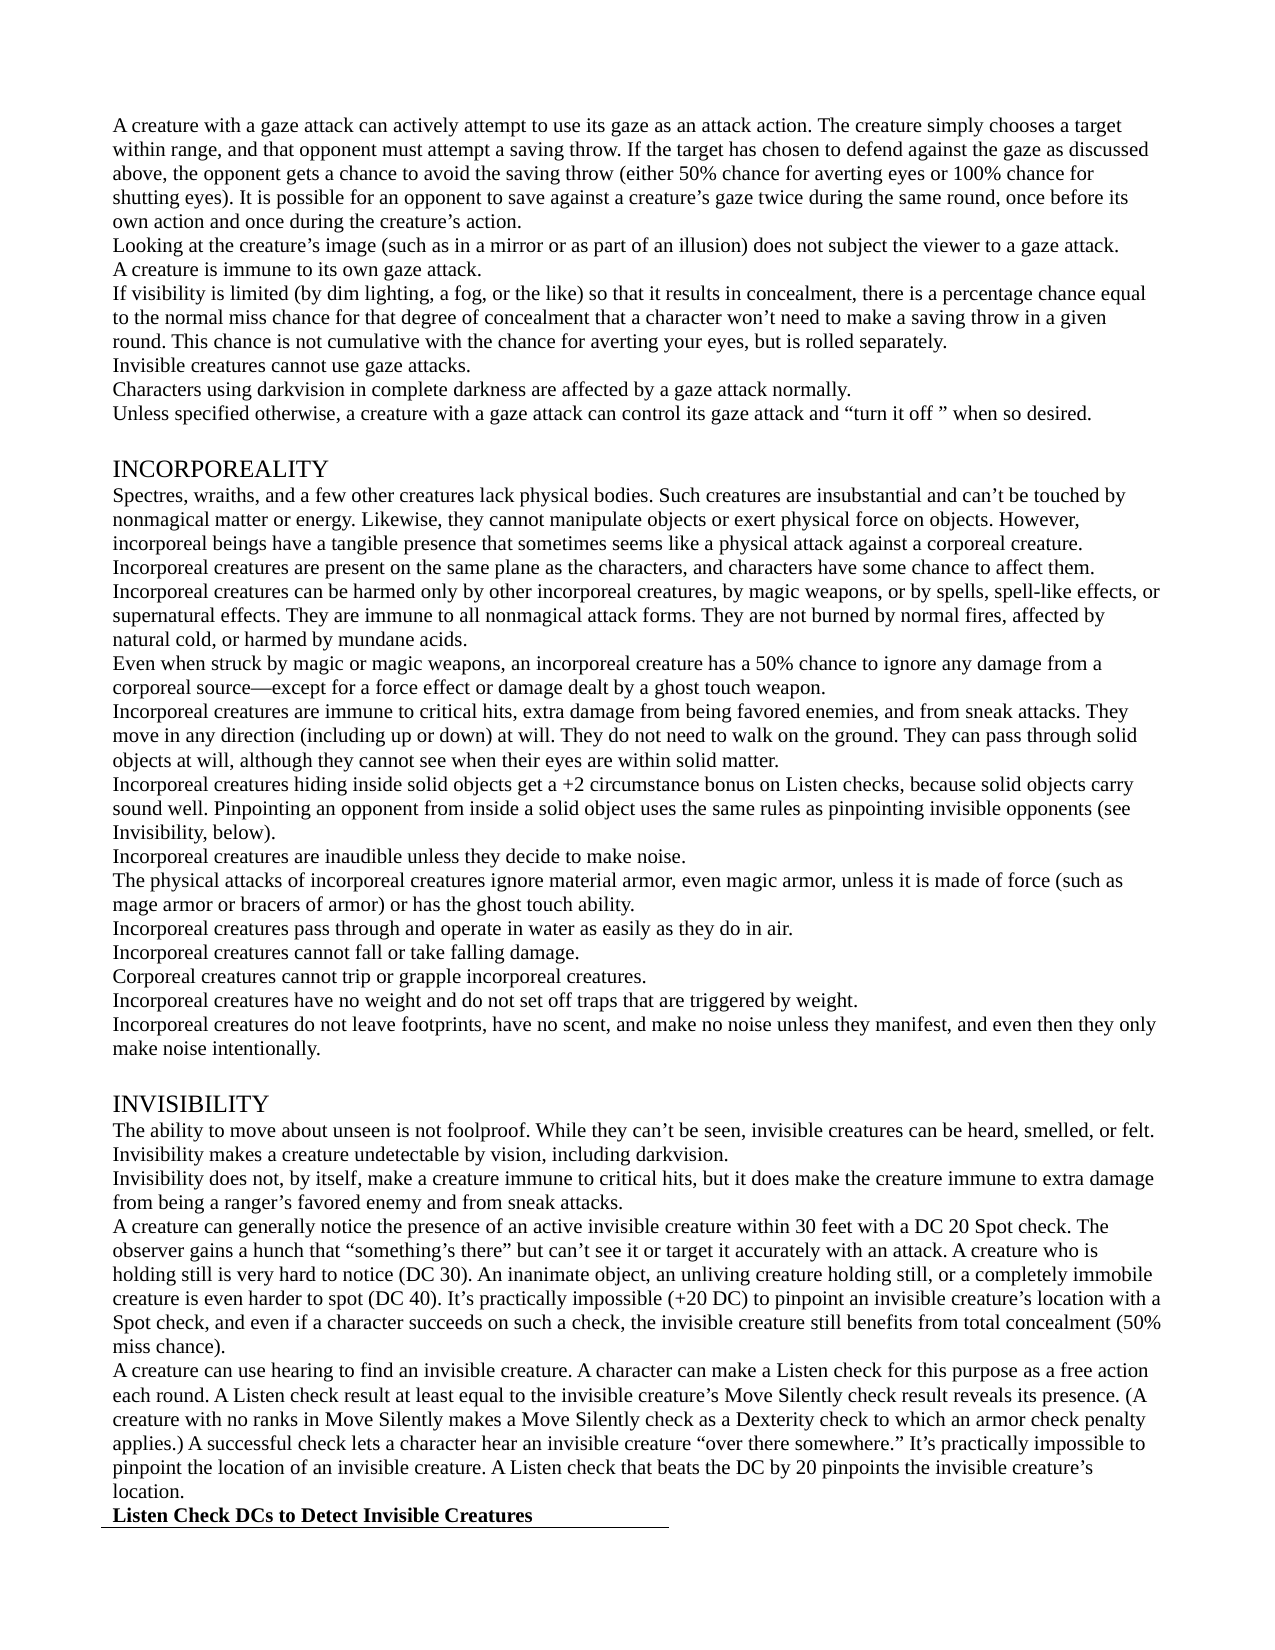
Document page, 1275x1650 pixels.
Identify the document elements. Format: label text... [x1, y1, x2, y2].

text Incorporeal creatures are inaudible unless they decide to make noise. [112, 844, 1162, 868]
text The ability to move about unseen is not foolproof. While they can’t be seen, invisible creatures can be heard, smelled, or felt. [112, 1118, 1162, 1142]
text Incorporeal creatures hiding inside solid objects get a +2 circumstance bonus on Listen checks, because solid objects carry sound well. Pinpointing an opponent from inside a solid object uses the same rules as pinpointing invisible opponents (see Invisibility, below). [112, 772, 1162, 844]
text Invisibility makes a creature undetectable by vision, including darkvision. [112, 1142, 1162, 1166]
text Looking at the creature’s image (such as in a mirror or as part of an illusion) does not subject the viewer to a gaze attack. [112, 233, 1162, 257]
text Invisible creatures cannot use gaze attacks. [112, 353, 1162, 377]
text Unless specified otherwise, a creature with a gaze attack can control its gaze attack and “turn it off ” when so desired. [112, 401, 1162, 425]
text A creature with a gaze attack can actively attempt to use its gaze as an attack action. The creature simply chooses a target within range, and that opponent must attempt a saving throw. If the target has chosen to defend against the gaze as discussed above, the opponent gets a chance to avoid the saving throw (either 50% chance for averting eyes or 100% chance for shutting eyes). It is possible for an opponent to save against a creature’s gaze twice during the same round, once before its own action and once during the creature’s action. [112, 112, 1162, 233]
text Incorporeal creatures are present on the same plane as the characters, and characters have some chance to affect them. [112, 555, 1162, 579]
text Invisibility does not, by itself, make a creature immune to critical hits, but it does make the creature immune to extra damage from being a ranger’s favored enemy and from sneak attacks. [112, 1166, 1162, 1214]
text INCORPOREALITY [112, 454, 1162, 483]
text Characters using darkvision in complete darkness are affected by a gaze attack normally. [112, 377, 1162, 401]
text Incorporeal creatures can be harmed only by other incorporeal creatures, by magic weapons, or by spells, spell-like effects, or supernatural effects. They are immune to all nonmagical attack forms. They are not burned by normal fires, affected by natural cold, or harmed by mundane acids. [112, 579, 1162, 651]
text Even when struck by magic or magic weapons, an incorporeal creature has a 50% chance to ignore any damage from a corporeal source—except for a force effect or damage dealt by a ghost touch weapon. [112, 651, 1162, 699]
text Incorporeal creatures cannot fall or take falling damage. [112, 940, 1162, 964]
text The physical attacks of incorporeal creatures ignore material armor, even magic armor, unless it is made of force (such as mage armor or bracers of armor) or has the ghost touch ability. [112, 868, 1162, 916]
text INVISIBILITY [112, 1089, 1162, 1118]
text A creature can use hearing to find an invisible creature. A character can make a Listen check for this purpose as a free action each round. A Listen check result at least equal to the invisible creature’s Move Silently check result reveals its presence. (A creature with no ranks in Move Silently makes a Move Silently check as a Dexterity check to which an armor check penalty applies.) A successful check lets a character hear an invisible creature “over there somewhere.” It’s practically impossible to pinpoint the location of an invisible creature. A Listen check that beats the DC by 20 pinpoints the invisible creature’s location. [112, 1358, 1162, 1503]
text Corporeal creatures cannot trip or grapple incorporeal creatures. [112, 964, 1162, 988]
text A creature can generally notice the presence of an active invisible creature within 30 feet with a DC 20 Spot check. The observer gains a hunch that “something’s there” but can’t see it or target it accurately with an attack. A creature who is holding still is very hard to notice (DC 30). An inanimate object, an unliving creature holding still, or a completely immobile creature is even harder to spot (DC 40). It’s practically impossible (+20 DC) to pinpoint an invisible creature’s location with a Spot check, and even if a character succeeds on such a check, the invisible creature still benefits from total concealment (50% miss chance). [112, 1214, 1162, 1358]
table_header Listen Check DCs to Detect Invisible Creatures [101, 1503, 669, 1527]
text Incorporeal creatures are immune to critical hits, extra damage from being favored enemies, and from sneak attacks. They move in any direction (including up or down) at will. They do not need to walk on the ground. They can pass through solid objects at will, although they cannot see when their eyes are within solid matter. [112, 699, 1162, 772]
text Incorporeal creatures have no weight and do not set off traps that are triggered by weight. [112, 988, 1162, 1012]
text A creature is immune to its own gaze attack. [112, 257, 1162, 281]
text Incorporeal creatures pass through and operate in water as easily as they do in air. [112, 916, 1162, 940]
text Incorporeal creatures do not leave footprints, have no scent, and make no noise unless they manifest, and even then they only make noise intentionally. [112, 1012, 1162, 1060]
text If visibility is limited (by dim lighting, a fog, or the like) so that it results in concealment, there is a percentage chance equal to the normal miss chance for that degree of concealment that a character won’t need to make a saving throw in a given round. This chance is not cumulative with the chance for averting your eyes, but is rolled separately. [112, 281, 1162, 353]
text Spectres, wraiths, and a few other creatures lack physical bodies. Such creatures are insubstantial and can’t be touched by nonmagical matter or energy. Likewise, they cannot manipulate objects or exert physical force on objects. However, incorporeal beings have a tangible presence that sometimes seems like a physical attack against a corporeal creature. [112, 483, 1162, 555]
